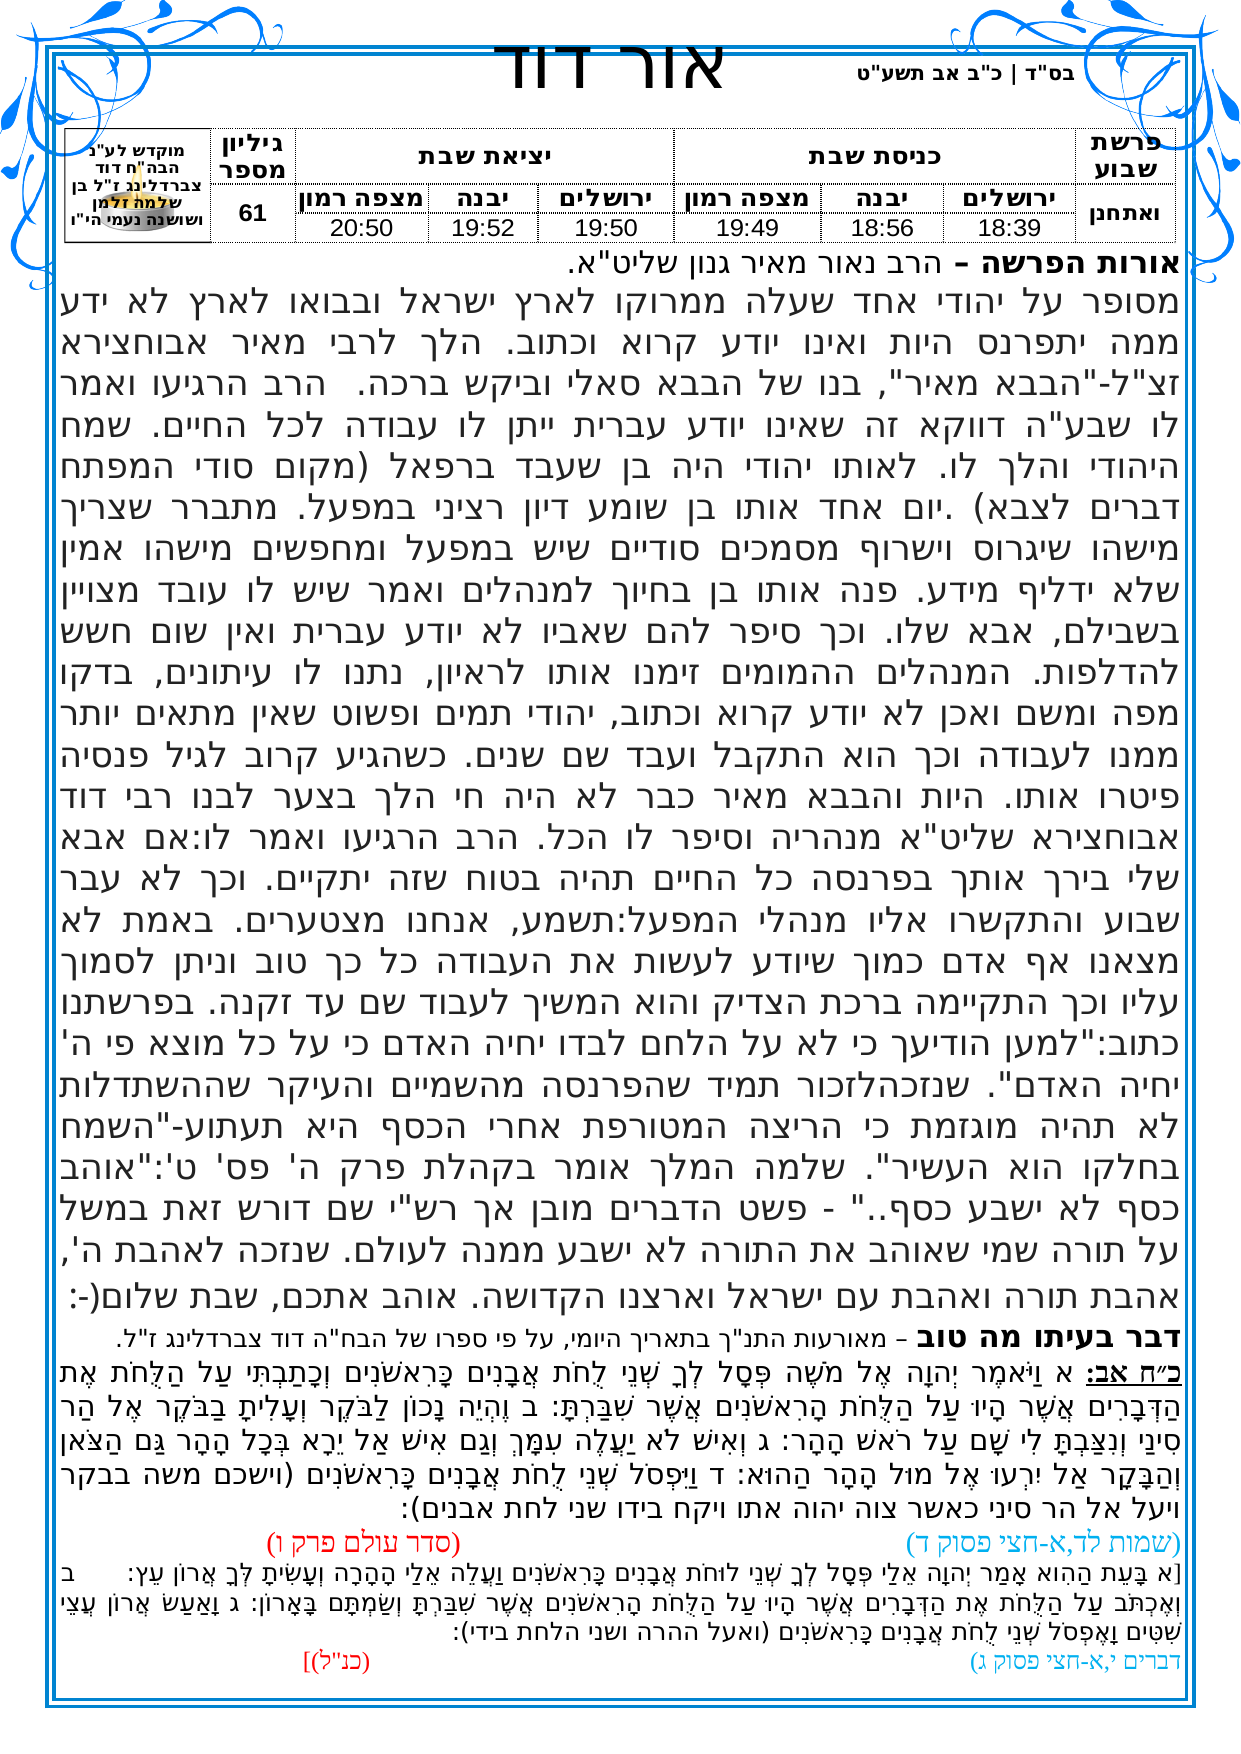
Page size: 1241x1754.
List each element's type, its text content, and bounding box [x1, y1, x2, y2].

list דברים י,א-חצי פסוק ג) (כנ"ל)] [59, 1646, 1182, 1675]
list כ״ח אב: א וַיֹּאמֶר יְהוָה אֶל מֹשֶׁה פְּסָל לְךָ שְׁנֵי לֻחֹת אֲבָנִים כָּרִאשֹׁנִים וְכָתַבְתִּי עַל הַלֻּחֹת אֶת הַדְּבָרִים אֲשֶׁר הָיוּ עַל הַלֻּחֹת הָרִאשֹׁנִים אֲשֶׁר שִׁבַּרְתָּ: ב וֶהְיֵה נָכוֹן לַבֹּקֶר וְעָלִיתָ בַבֹּקֶר אֶל הַר סִינַי וְנִצַּבְתָּ לִי שָׁם עַל רֹאשׁ הָהָר: ג וְאִישׁ לֹא יַעֲלֶה עִמָּךְ וְגַם אִישׁ אַל יֵרָא בְּכָל הָהָר גַּם הַצֹּאן וְהַבָּקָר אַל יִרְעוּ אֶל מוּל הָהָר הַהוּא: ד וַיִּפְסֹל שְׁנֵי לֻחֹת אֲבָנִים כָּרִאשֹׁנִים (וישכם משה בבקר ויעל אל הר סיני כאשר צוה יהוה אתו ויקח בידו שני לחת אבנים): [59, 1355, 1182, 1525]
text דבר בעיתו מה טוב – מאורעות התנ"ך בתאריך היומי, על פי ספרו של הבח"ה דוד צברדלינג ז"ל. [59, 1318, 1182, 1355]
text אורות הפרשה – הרב נאור מאיר גנון שליט"א. [283, 119, 950, 280]
picture [950, 0, 1241, 283]
picture [0, 0, 283, 290]
text מסופר על יהודי אחד שעלה ממרוקו לארץ ישראל ובבואו לארץ לא ידע ממה יתפרנס היות ואינו יודע קרוא וכתוב. הלך לרבי מאיר אבוחצירא זצ"ל-"הבבא מאיר", בנו של הבבא סאלי וביקש ברכה. הרב הרגיעו ואמר לו שבע"ה דווקא זה שאינו יודע עברית ייתן לו עבודה לכל החיים. שמח היהודי והלך לו. לאותו יהודי היה בן שעבד ברפאל (מקום סודי המפתח דברים לצבא) .יום אחד אותו בן שומע דיון רציני במפעל. מתברר שצריך מישהו שיגרוס וישרוף מסמכים סודיים שיש במפעל ומחפשים מישהו אמין שלא ידליף מידע. פנה אותו בן בחיוך למנהלים ואמר שיש לו עובד מצויין בשבילם, אבא שלו. וכך סיפר להם שאביו לא יודע עברית ואין שום חשש להדלפות. המנהלים ההמומים זימנו אותו לראיון, נתנו לו עיתונים, בדקו מפה ומשם ואכן לא יודע קרוא וכתוב, יהודי תמים ופשוט שאין מתאים יותר ממנו לעבודה וכך הוא התקבל ועבד שם שנים. כשהגיע קרוב לגיל פנסיה פיטרו אותו. היות והבבא מאיר כבר לא היה חי הלך בצער לבנו רבי דוד אבוחצירא שליט"א מנהריה וסיפר לו הכל. הרב הרגיעו ואמר לו:אם אבא שלי בירך אותך בפרנסה כל החיים תהיה בטוח שזה יתקיים. וכך לא עבר שבוע והתקשרו אליו מנהלי המפעל:תשמע, אנחנו מצטערים. באמת לא מצאנו אף אדם כמוך שיודע לעשות את העבודה כל כך טוב וניתן לסמוך עליו וכך התקיימה ברכת הצדיק והוא המשיך לעבוד שם עד זקנה. בפרשתנו כתוב:"למען הודיעך כי לא על הלחם לבדו יחיה האדם כי על כל מוצא פי ה' יחיה האדם". שנזכהלזכור תמיד שהפרנסה מהשמיים והעיקר שההשתדלות לא תהיה מוגזמת כי הריצה המטורפת אחרי הכסף היא תעתוע-"השמח בחלקו הוא העשיר". שלמה המלך אומר בקהלת פרק ה' פס' ט':"אוהב כסף לא ישבע כסף.." - פשט הדברים מובן אך רש"י שם דורש זאת במשל על תורה שמי שאוהב את התורה לא ישבע ממנה לעולם. שנזכה לאהבת ה',אהבת תורה ואהבת עם ישראל וארצנו הקדושה. אוהב אתכם, שבת שלום‎:-)‎ [59, 280, 1182, 1318]
list (שמות לד,א-חצי פסוק ד) (סדר עולם פרק ו) [59, 1525, 1182, 1558]
picture [49, 49, 283, 290]
picture [56, 56, 283, 290]
list [א בָּעֵת הַהִוא אָמַר יְהוָה אֵלַי פְּסָל לְךָ שְׁנֵי לוּחֹת אֲבָנִים כָּרִאשֹׁנִים וַעֲלֵה אֵלַי הָהָרָה וְעָשִׂיתָ לְּךָ אֲרוֹן עֵץ: ב וְאֶכְתֹּב עַל הַלֻּחֹת אֶת הַדְּבָרִים אֲשֶׁר הָיוּ עַל הַלֻּחֹת הָרִאשֹׁנִים אֲשֶׁר שִׁבַּרְתָּ וְשַׂמְתָּם בָּאָרוֹן: ג וָאַעַשׂ אֲרוֹן עֲצֵי שִׁטִּים וָאֶפְסֹל שְׁנֵי לֻחֹת אֲבָנִים כָּרִאשֹׁנִים (ואעל ההרה ושני הלחת בידי): [59, 1558, 1182, 1646]
